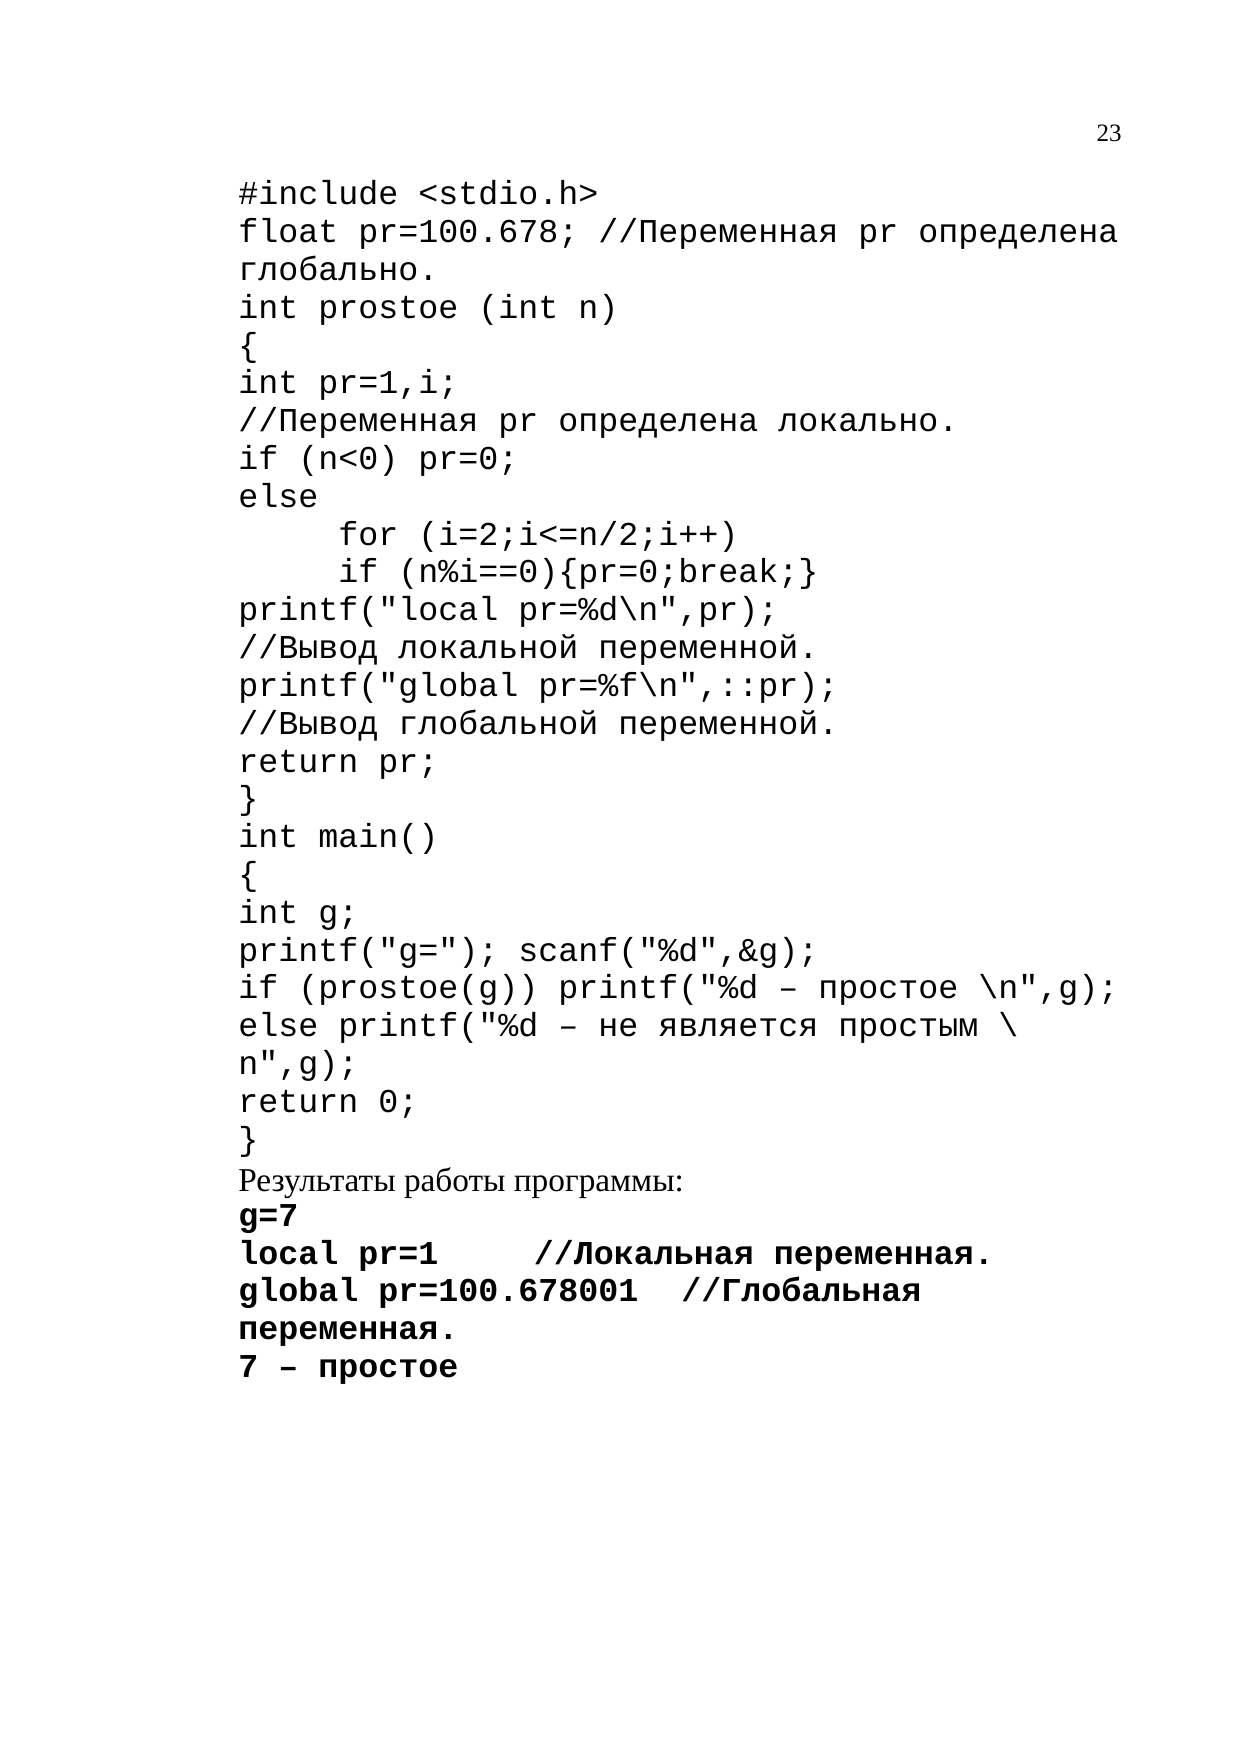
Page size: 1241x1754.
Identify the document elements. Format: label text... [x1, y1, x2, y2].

text Результаты работы программы: [179, 1160, 1121, 1198]
text } [238, 1122, 1121, 1160]
text int prostoe (int n) [238, 291, 1121, 328]
text if (n%i==0){pr=0;break;} [238, 555, 1121, 593]
text return 0; [238, 1084, 1121, 1122]
text if (prostoe(g)) printf("%d – простое \n",g); [238, 971, 1121, 1009]
text int pr=1,i; [238, 366, 1121, 404]
text { [238, 858, 1121, 896]
text //Переменная pr определена локально. [238, 404, 1121, 442]
text { [238, 328, 1121, 366]
text printf("g="); scanf("%d",&g); [238, 933, 1121, 971]
text } [238, 782, 1121, 820]
text 7 – простое [238, 1350, 1121, 1388]
text global pr=100.678001 //Глобальная переменная. [238, 1274, 1121, 1350]
text local pr=1 //Локальная переменная. [238, 1236, 1121, 1274]
text if (n<0) pr=0; [238, 442, 1121, 479]
text else [238, 479, 1121, 517]
text for (i=2;i<=n/2;i++) [238, 517, 1121, 555]
text int main() [238, 820, 1121, 858]
text return pr; [238, 744, 1121, 782]
text //Вывод локальной переменной. [238, 631, 1121, 669]
text printf("local pr=%d\n",pr); [238, 593, 1121, 631]
text //Вывод глобальной переменной. [238, 706, 1121, 744]
text else printf("%d – не является простым \n",g); [238, 1009, 1121, 1084]
text float pr=100.678; //Переменная pr определена глобально. [238, 215, 1121, 291]
text int g; [238, 896, 1121, 933]
text g=7 [238, 1198, 1121, 1236]
text printf("global pr=%f\n",::pr); [238, 669, 1121, 706]
text #include <stdio.h> [238, 177, 1121, 215]
